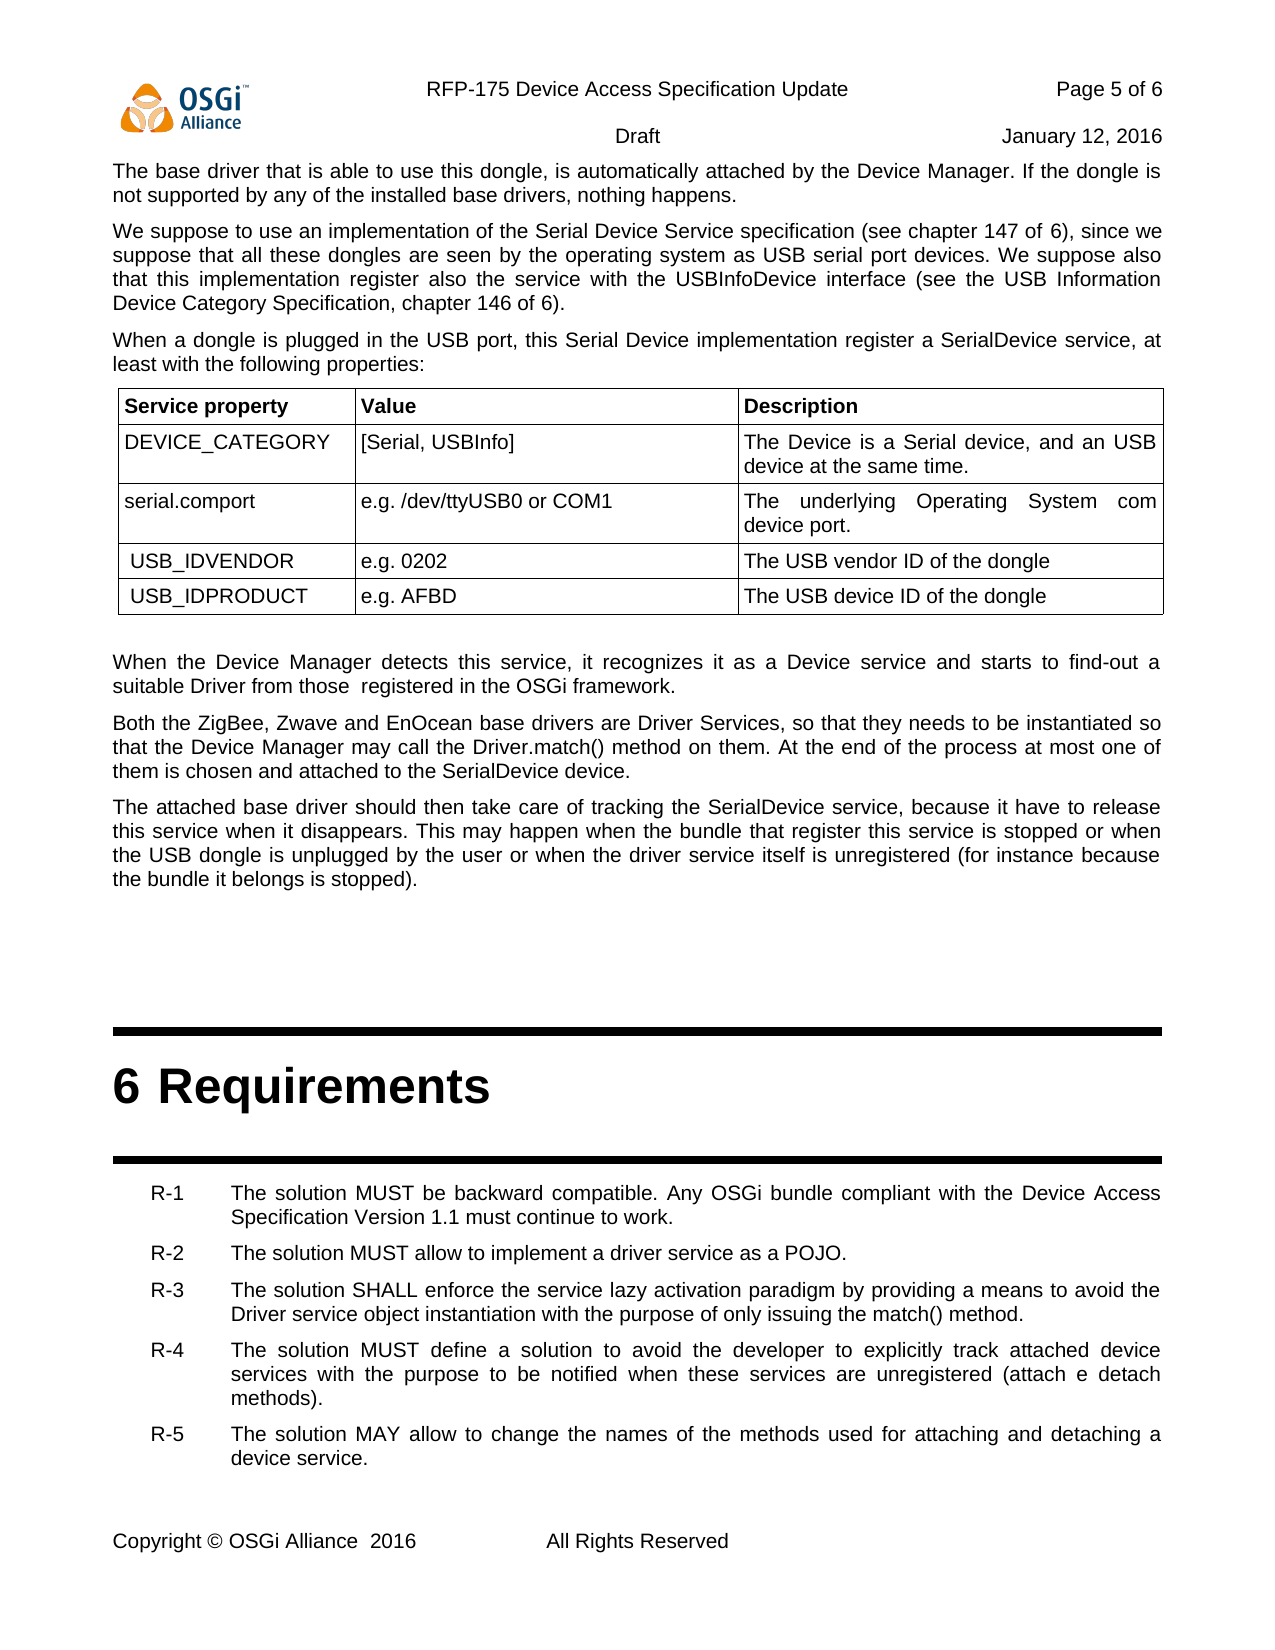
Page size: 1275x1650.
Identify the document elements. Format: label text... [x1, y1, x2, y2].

table_cell [Serial, USBInfo] [356, 425, 738, 483]
text The attached base driver should then take care of tracking the SerialDevice service, because it have to release this service when it disappears. This may happen when the bundle that register this service is stopped or when the USB dongle is unplugged by the user or when the driver service itself is unregistered (for instance because the bundle it belongs is stopped). [112, 795, 1162, 891]
table_cell The USB vendor ID of the dongle [739, 544, 1163, 578]
list The solution MAY allow to change the names of the methods used for attaching and detaching a device service. [150, 1422, 1162, 1470]
table_cell DEVICE_CATEGORY [119, 425, 355, 483]
table_cell USB_IDPRODUCT [119, 579, 355, 614]
text We suppose to use an implementation of the Serial Device Service specification (see chapter 147 of 6), since we suppose that all these dongles are seen by the operating system as USB serial port devices. We suppose also that this implementation register also the service with the USBInfoDevice interface (see the USB Information Device Category Specification, chapter 146 of 6). [112, 219, 1162, 315]
table_header Description [739, 389, 1163, 424]
table_cell serial.comport [119, 484, 355, 543]
table_cell USB_IDVENDOR [119, 544, 355, 578]
table_cell The Device is a Serial device, and an USB device at the same time. [739, 425, 1163, 483]
table_cell e.g. AFBD [356, 579, 738, 614]
list The solution SHALL enforce the service lazy activation paradigm by providing a means to avoid the Driver service object instantiation with the purpose of only issuing the match() method. [150, 1277, 1162, 1325]
table_cell e.g. 0202 [356, 544, 738, 578]
subtitle Requirements [112, 1028, 1162, 1164]
picture [113, 76, 257, 140]
table_cell e.g. /dev/ttyUSB0 or COM1 [356, 484, 738, 543]
table_cell The USB device ID of the dongle [739, 579, 1163, 614]
table_header Service property [119, 389, 355, 424]
table_cell The underlying Operating System com device port. [739, 484, 1163, 543]
text Both the ZigBee, Zwave and EnOcean base drivers are Driver Services, so that they needs to be instantiated so that the Device Manager may call the Driver.match() method on them. At the end of the process at most one of them is chosen and attached to the SerialDevice device. [112, 711, 1162, 782]
table_header Value [356, 389, 738, 424]
list The solution MUST allow to implement a driver service as a POJO. [150, 1241, 1162, 1265]
text When a dongle is plugged in the USB port, this Serial Device implementation register a SerialDevice service, at least with the following properties: [112, 328, 1162, 376]
text The base driver that is able to use this dongle, is automatically attached by the Device Manager. If the dongle is not supported by any of the installed base drivers, nothing happens. [112, 159, 1162, 207]
list The solution MUST define a solution to avoid the developer to explicitly track attached device services with the purpose to be notified when these services are unregistered (attach e detach methods). [150, 1338, 1162, 1410]
text When the Device Manager detects this service, it recognizes it as a Device service and starts to find-out a suitable Driver from those registered in the OSGi framework. [112, 650, 1162, 698]
list The solution MUST be backward compatible. Any OSGi bundle compliant with the Device Access Specification Version 1.1 must continue to work. [150, 1181, 1162, 1228]
